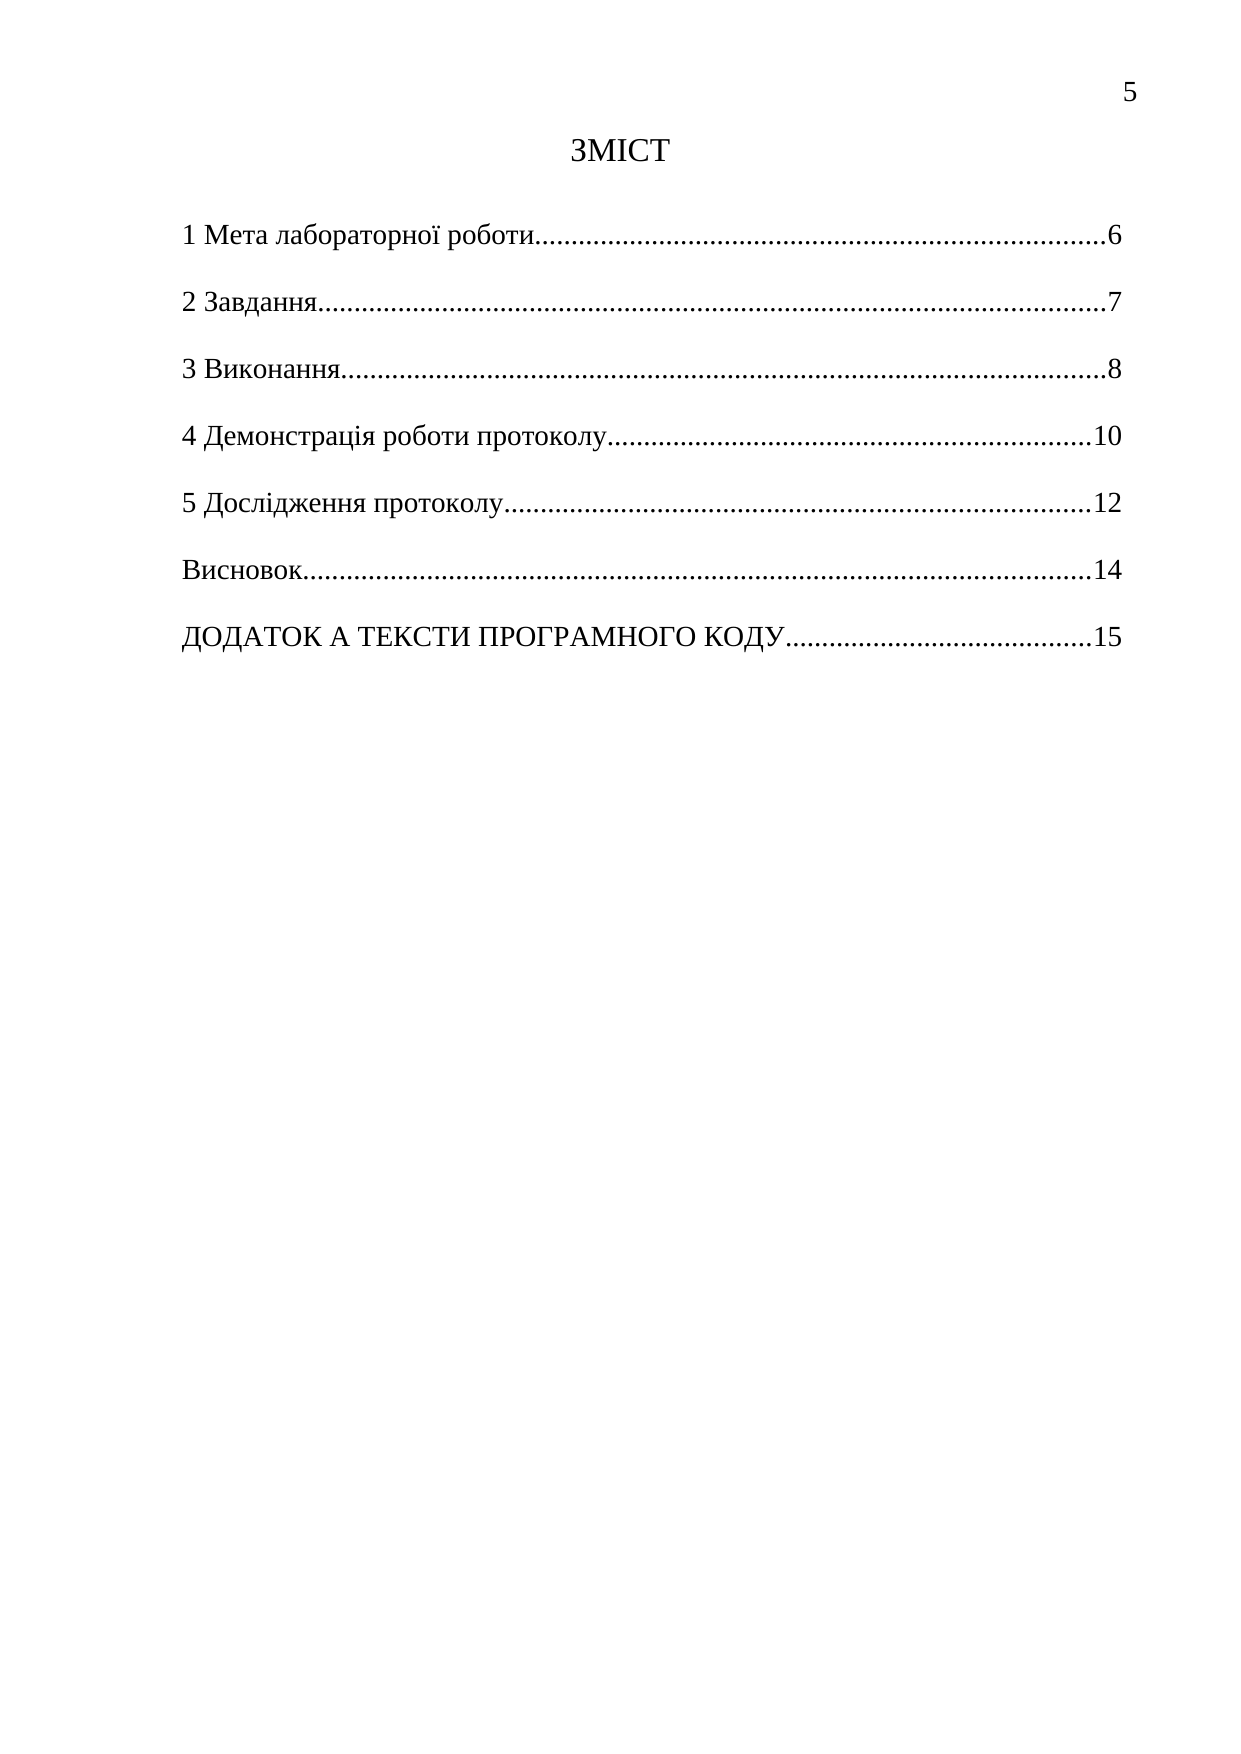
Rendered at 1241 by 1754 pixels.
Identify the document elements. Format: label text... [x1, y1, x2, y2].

text 3 Виконання 8 [182, 351, 1122, 384]
text 4 Демонстрація роботи протоколу 10 [182, 418, 1122, 451]
text 2 Завдання 7 [182, 284, 1122, 317]
text ДОДАТОК А ТЕКСТИ ПРОГРАМНОГО КОДУ 15 [182, 619, 1122, 652]
text 1 Мета лабораторної роботи 6 [182, 217, 1122, 250]
subtitle Зміст [118, 130, 1122, 168]
text 5 Дослідження протоколу 12 [182, 485, 1122, 518]
text Висновок 14 [182, 552, 1122, 585]
